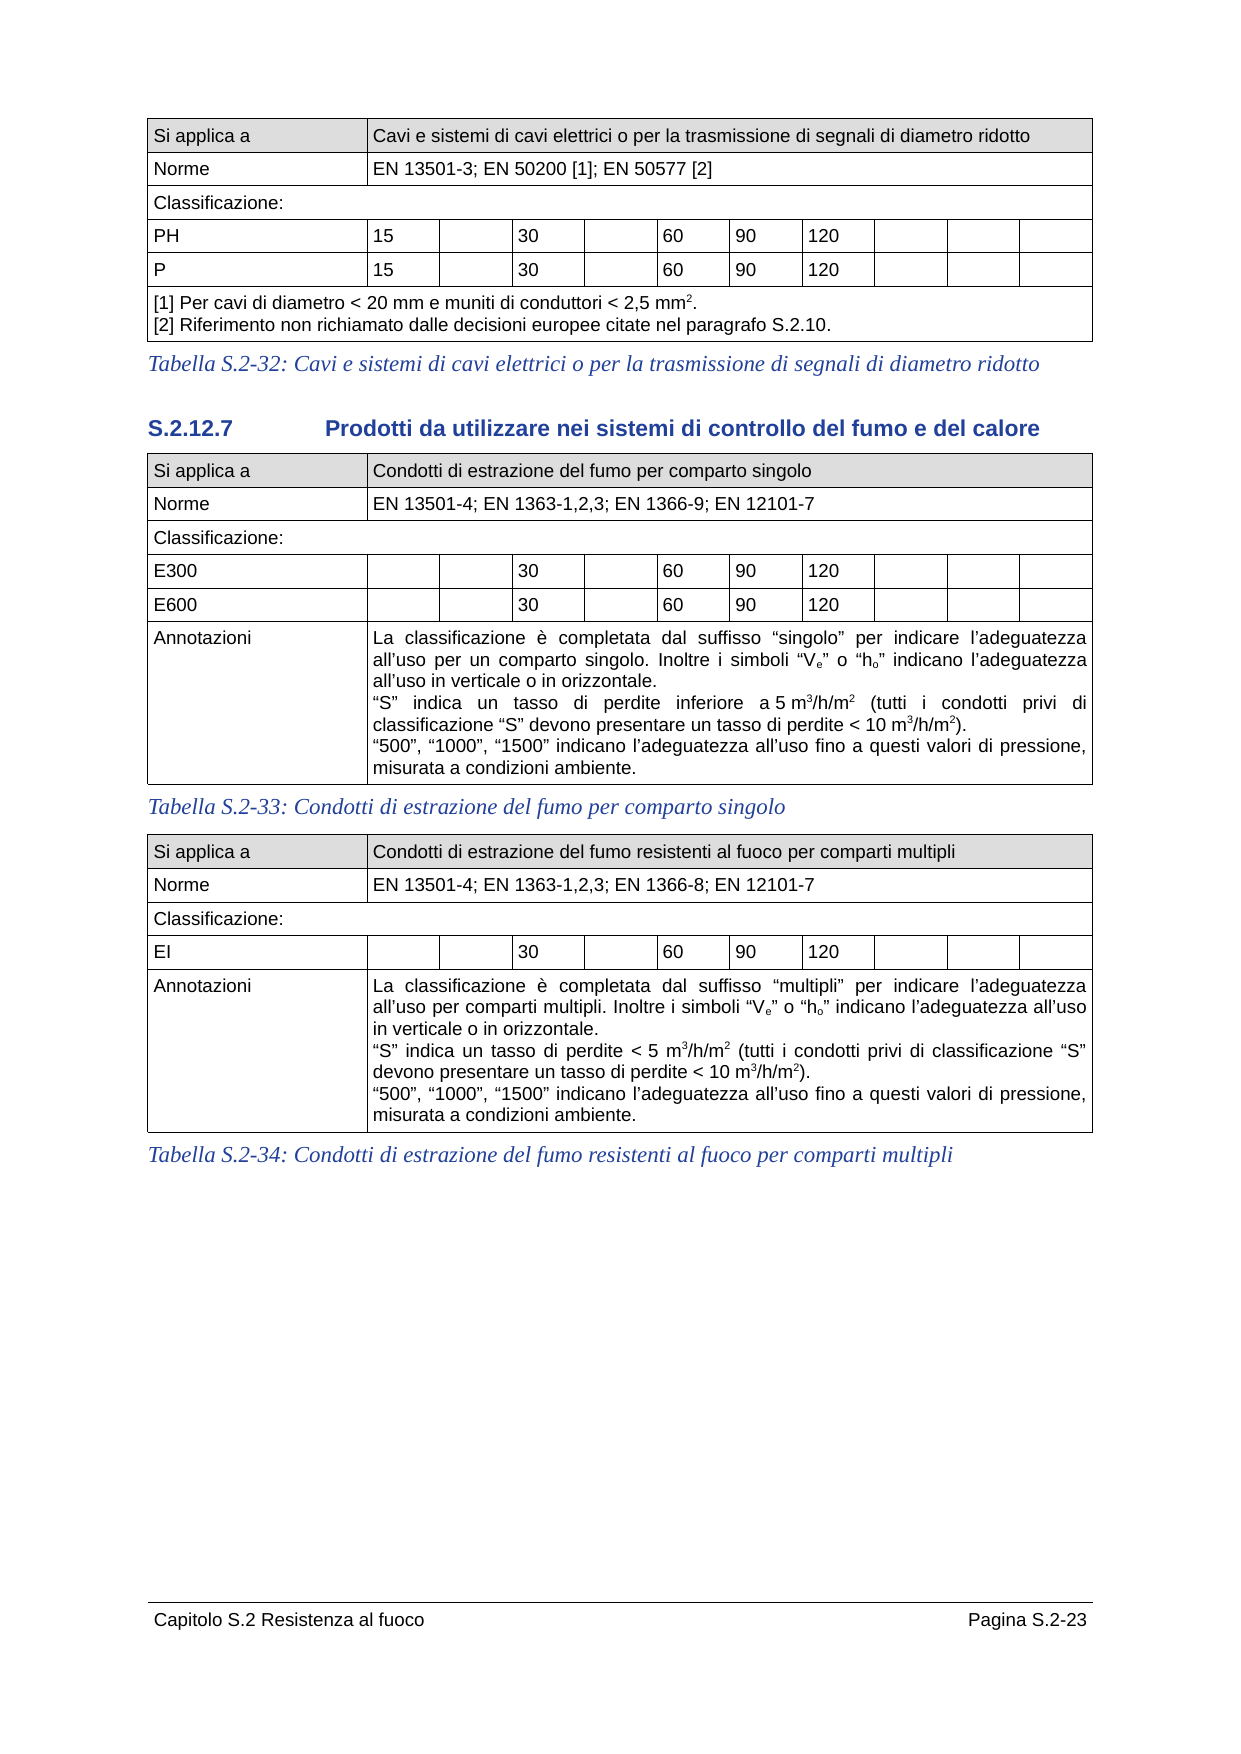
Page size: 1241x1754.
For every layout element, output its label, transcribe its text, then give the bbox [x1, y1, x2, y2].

table_cell E300 [148, 555, 367, 587]
table_cell 120 [803, 253, 874, 286]
table_cell Norme [148, 488, 367, 520]
table_cell [948, 589, 1019, 621]
table_cell Classificazione: [148, 186, 1092, 219]
table_cell [875, 253, 947, 286]
table_cell 120 [803, 936, 874, 968]
table_cell 120 [803, 220, 874, 252]
table_cell 15 [368, 220, 439, 252]
table_cell [440, 936, 512, 968]
table_cell Norme [148, 869, 367, 901]
table_cell La classificazione è completata dal suffisso “multipli” per indicare l’adeguatezza all’uso per comparti multipli. Inoltre i simboli “Ve” o “ho” indicano l’adeguatezza all’uso in verticale o in orizzontale. “S” indica un tasso di perdite < 5 m3/h/m2 (tutti i condotti privi di classificazione “S” devono presentare un tasso di perdite < 10 m3/h/m2). “500”, “1000”, “1500” indicano l’adeguatezza all’uso fino a questi valori di pressione, misurata a condizioni ambiente. [368, 970, 1092, 1131]
table_cell [1] Per cavi di diametro < 20 mm e muniti di conduttori < 2,5 mm2. [2] Riferimento non richiamato dalle decisioni europee citate nel paragrafo S.2.10. [148, 287, 1092, 341]
table_cell [440, 253, 512, 286]
table_cell 30 [513, 936, 584, 968]
table_cell EN 13501-4; EN 1363-1,2,3; EN 1366-9; EN 12101-7 [368, 488, 1092, 520]
table_cell [368, 555, 439, 587]
table_cell [368, 589, 439, 621]
table_cell [948, 936, 1019, 968]
table_cell 60 [658, 220, 729, 252]
table_cell Classificazione: [148, 521, 1092, 554]
table_cell 90 [730, 936, 802, 968]
table_cell 60 [658, 555, 729, 587]
table_cell 90 [730, 555, 802, 587]
table_cell [440, 555, 512, 587]
table_cell [440, 589, 512, 621]
text Tabella S.2-32: Cavi e sistemi di cavi elettrici o per la trasmissione di segnali di diametro ridotto [148, 350, 1093, 377]
table_cell [1020, 220, 1092, 252]
table_cell 120 [803, 589, 874, 621]
table_cell La classificazione è completata dal suffisso “singolo” per indicare l’adeguatezza all’uso per un comparto singolo. Inoltre i simboli “Ve” o “ho” indicano l’adeguatezza all’uso in verticale o in orizzontale. “S” indica un tasso di perdite inferiore a 5 m3/h/m2 (tutti i condotti privi di classificazione “S” devono presentare un tasso di perdite < 10 m3/h/m2). “500”, “1000”, “1500” indicano l’adeguatezza all’uso fino a questi valori di pressione, misurata a condizioni ambiente. [368, 622, 1092, 784]
table_header Condotti di estrazione del fumo resistenti al fuoco per comparti multipli [368, 835, 1092, 868]
table_cell [585, 589, 657, 621]
table_cell Norme [148, 153, 367, 185]
text Tabella S.2-33: Condotti di estrazione del fumo per comparto singolo [148, 793, 1093, 819]
table_cell 120 [803, 555, 874, 587]
table_cell 60 [658, 589, 729, 621]
table_cell [1020, 555, 1092, 587]
table_cell Annotazioni [148, 970, 367, 1131]
table_header Cavi e sistemi di cavi elettrici o per la trasmissione di segnali di diametro ridotto [368, 119, 1092, 152]
table_cell 90 [730, 253, 802, 286]
table_cell [368, 936, 439, 968]
table_cell [875, 220, 947, 252]
table_cell EI [148, 936, 367, 968]
table_cell 15 [368, 253, 439, 286]
table_cell [948, 555, 1019, 587]
table_header Si applica a [148, 119, 367, 152]
table_cell P [148, 253, 367, 286]
table_cell E600 [148, 589, 367, 621]
table_cell EN 13501-3; EN 50200 [1]; EN 50577 [2] [368, 153, 1092, 185]
table_cell 30 [513, 555, 584, 587]
table_cell EN 13501-4; EN 1363-1,2,3; EN 1366-8; EN 12101-7 [368, 869, 1092, 901]
table_cell [585, 253, 657, 286]
table_cell [948, 220, 1019, 252]
table_cell [1020, 589, 1092, 621]
table_header Si applica a [148, 835, 367, 868]
table_cell [585, 220, 657, 252]
table_cell [875, 936, 947, 968]
table_cell 60 [658, 253, 729, 286]
text Tabella S.2-34: Condotti di estrazione del fumo resistenti al fuoco per comparti multipli [148, 1141, 1093, 1167]
table_cell Classificazione: [148, 903, 1092, 935]
table_cell Annotazioni [148, 622, 367, 784]
table_cell 30 [513, 253, 584, 286]
table_cell 30 [513, 589, 584, 621]
table_cell 90 [730, 589, 802, 621]
subtitle Prodotti da utilizzare nei sistemi di controllo del fumo e del calore [148, 415, 1093, 441]
table_cell PH [148, 220, 367, 252]
table_cell 90 [730, 220, 802, 252]
table_cell [948, 253, 1019, 286]
table_cell [1020, 936, 1092, 968]
table_header Condotti di estrazione del fumo per comparto singolo [368, 454, 1092, 487]
table_cell [1020, 253, 1092, 286]
table_cell [875, 555, 947, 587]
table_cell 60 [658, 936, 729, 968]
table_cell [875, 589, 947, 621]
table_cell [440, 220, 512, 252]
table_cell [585, 936, 657, 968]
table_cell 30 [513, 220, 584, 252]
table_cell [585, 555, 657, 587]
table_header Si applica a [148, 454, 367, 487]
